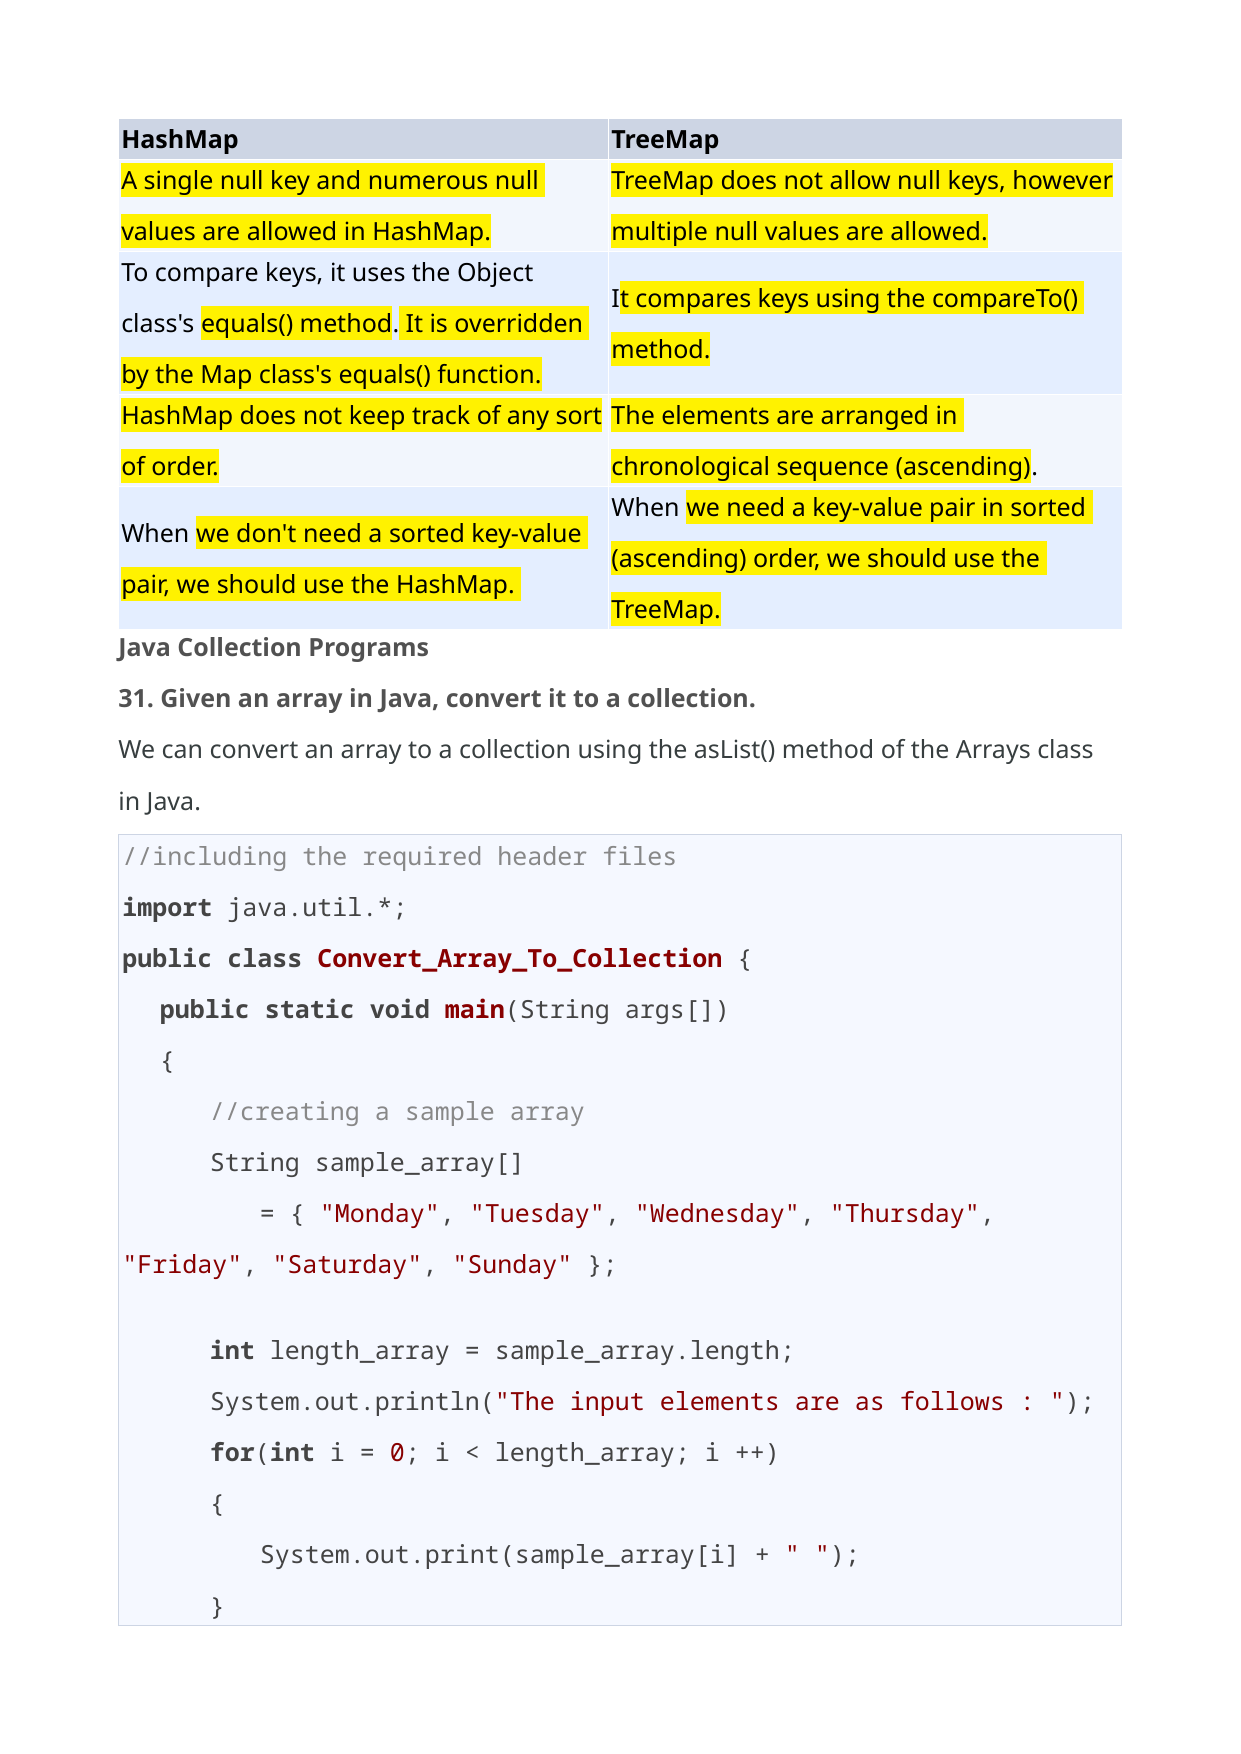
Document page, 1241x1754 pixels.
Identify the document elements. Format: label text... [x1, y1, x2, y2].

table_cell It compares keys using the compareTo() method. [609, 252, 1122, 394]
text public static void main(String args[]) [119, 987, 1121, 1025]
text = { "Monday", "Tuesday", "Wednesday", "Thursday", "Friday", "Saturday", "Sunday" }; [119, 1192, 1121, 1281]
text //creating a sample array [119, 1089, 1121, 1127]
text String sample_array[] [119, 1141, 1121, 1178]
text System.out.println("The input elements are as follows : "); [119, 1380, 1121, 1418]
subtitle 31. Given an array in Java, convert it to a collection. [118, 681, 1122, 715]
table_cell TreeMap does not allow null keys, however multiple null values are allowed. [609, 160, 1122, 251]
text System.out.print(sample_array[i] + " "); [119, 1533, 1121, 1571]
table_cell The elements are arranged in chronological sequence (ascending). [609, 395, 1122, 486]
table_cell When we don't need a sorted key-value pair, we should use the HashMap. [119, 487, 608, 629]
text public class Convert_Array_To_Collection { [119, 936, 1121, 974]
text We can convert an array to a collection using the asList() method of the Arrays class in Java. [118, 732, 1122, 817]
table_cell A single null key and numerous null values are allowed in HashMap. [119, 160, 608, 251]
table_header HashMap [119, 119, 608, 159]
text for(int i = 0; i < length_array; i ++) [119, 1431, 1121, 1469]
text } [119, 1584, 1121, 1625]
table_cell When we need a key-value pair in sorted (ascending) order, we should use the TreeMap. [609, 487, 1122, 629]
text { [119, 1038, 1121, 1076]
text int length_array = sample_array.length; [119, 1329, 1121, 1367]
table_header TreeMap [609, 119, 1122, 159]
table_cell To compare keys, it uses the Object class's equals() method. It is overridden by the Map class's equals() function. [119, 252, 608, 394]
text import java.util.*; [119, 885, 1121, 923]
text //including the required header files [119, 835, 1121, 872]
table_cell HashMap does not keep track of any sort of order. [119, 395, 608, 486]
text { [119, 1482, 1121, 1520]
subtitle Java Collection Programs [118, 630, 1122, 664]
